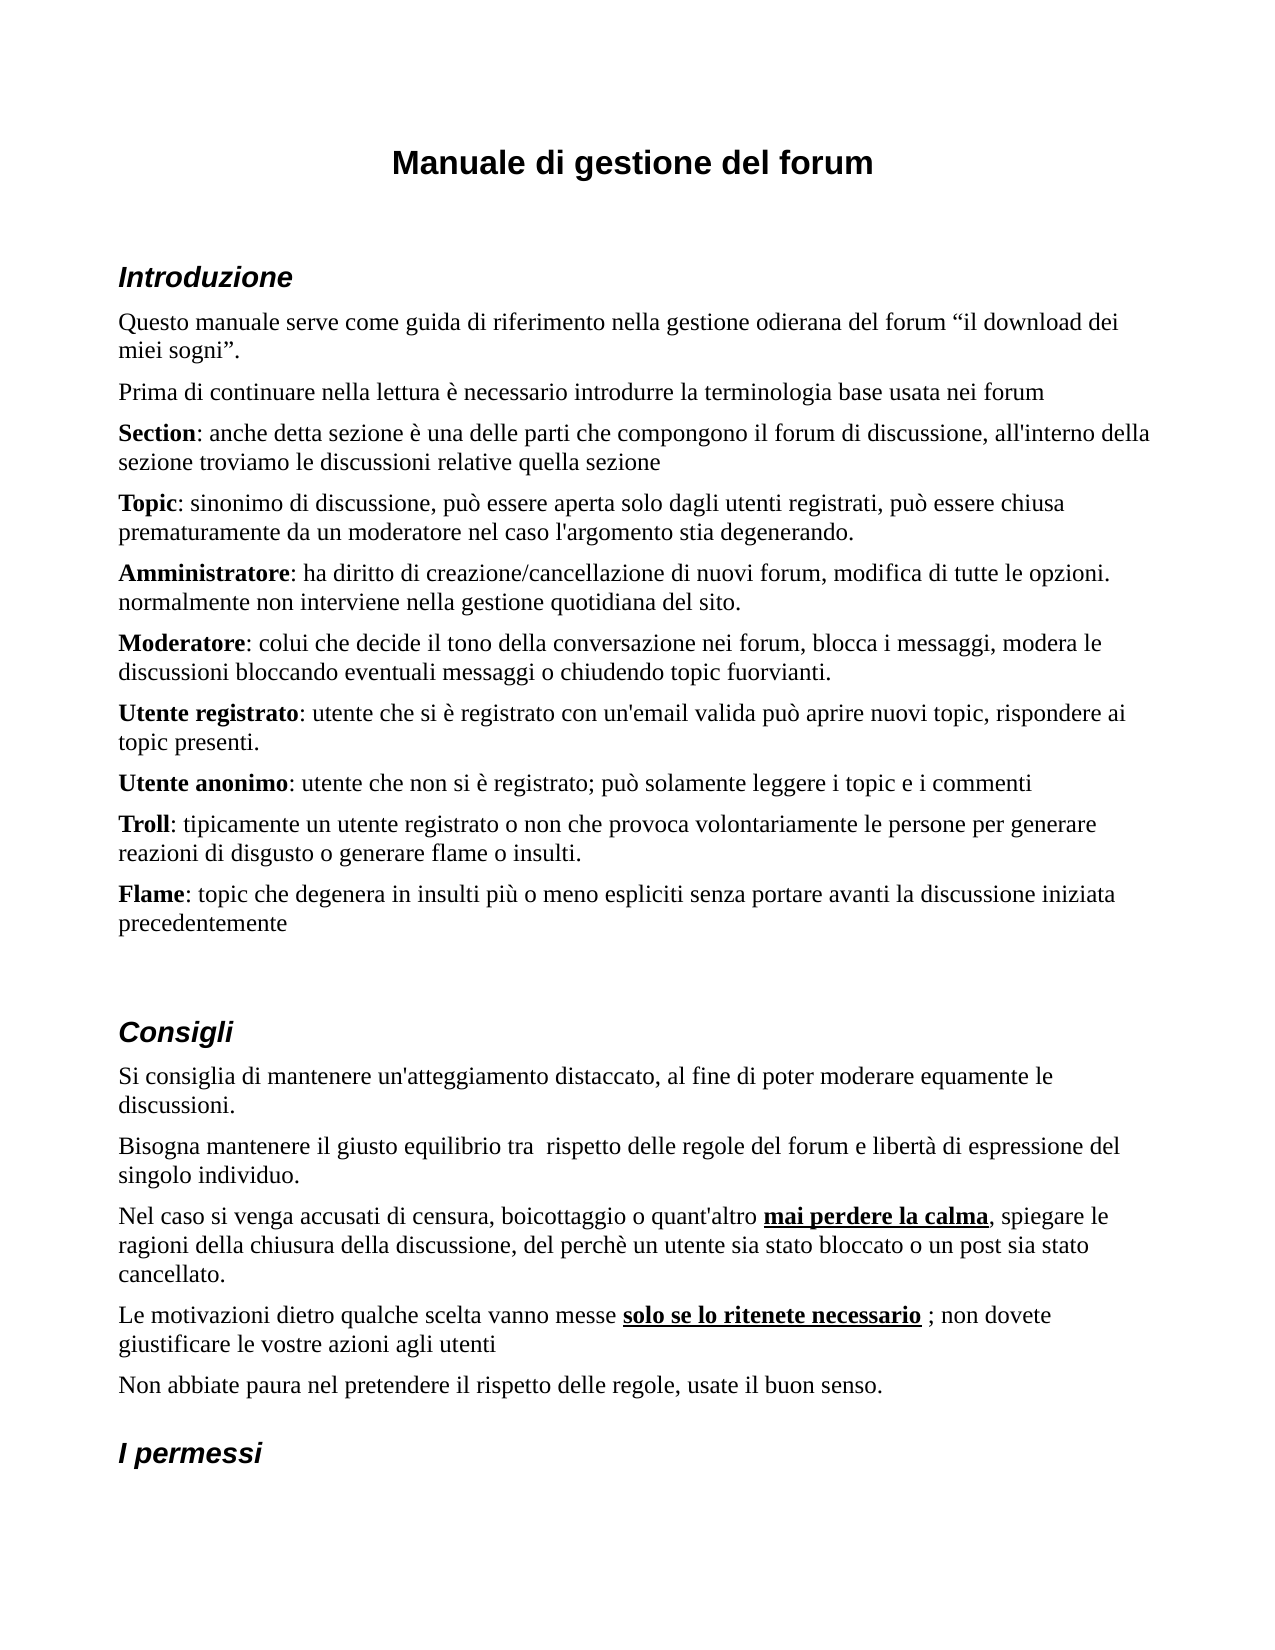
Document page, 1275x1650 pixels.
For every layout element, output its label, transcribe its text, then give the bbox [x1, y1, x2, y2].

text Amministratore: ha diritto di creazione/cancellazione di nuovi forum, modifica di tutte le opzioni. normalmente non interviene nella gestione quotidiana del sito. [118, 558, 1157, 615]
text Bisogna mantenere il giusto equilibrio tra rispetto delle regole del forum e libertà di espressione del singolo individuo. [118, 1131, 1157, 1189]
text Section: anche detta sezione è una delle parti che compongono il forum di discussione, all'interno della sezione troviamo le discussioni relative quella sezione [118, 418, 1157, 475]
text Topic: sinonimo di discussione, può essere aperta solo dagli utenti registrati, può essere chiusa prematuramente da un moderatore nel caso l'argomento stia degenerando. [118, 488, 1157, 545]
subtitle Manuale di gestione del forum [118, 143, 1157, 182]
text Troll: tipicamente un utente registrato o non che provoca volontariamente le persone per generare reazioni di disgusto o generare flame o insulti. [118, 809, 1157, 867]
text Flame: topic che degenera in insulti più o meno espliciti senza portare avanti la discussione iniziata precedentemente [118, 879, 1157, 937]
subtitle I permessi [118, 1436, 1157, 1470]
text Prima di continuare nella lettura è necessario introdurre la terminologia base usata nei forum [118, 377, 1157, 405]
text Non abbiate paura nel pretendere il rispetto delle regole, usate il buon senso. [118, 1370, 1157, 1399]
text Nel caso si venga accusati di censura, boicottaggio o quant'altro mai perdere la calma, spiegare le ragioni della chiusura della discussione, del perchè un utente sia stato bloccato o un post sia stato cancellato. [118, 1201, 1157, 1288]
text Utente registrato: utente che si è registrato con un'email valida può aprire nuovi topic, rispondere ai topic presenti. [118, 698, 1157, 755]
text Questo manuale serve come guida di riferimento nella gestione odierana del forum “il download dei miei sogni”. [118, 307, 1157, 364]
subtitle Introduzione [118, 261, 1157, 294]
text Si consiglia di mantenere un'atteggiamento distaccato, al fine di poter moderare equamente le discussioni. [118, 1061, 1157, 1119]
subtitle Consigli [118, 1015, 1157, 1049]
text Utente anonimo: utente che non si è registrato; può solamente leggere i topic e i commenti [118, 768, 1157, 797]
text Moderatore: colui che decide il tono della conversazione nei forum, blocca i messaggi, modera le discussioni bloccando eventuali messaggi o chiudendo topic fuorvianti. [118, 628, 1157, 685]
text Le motivazioni dietro qualche scelta vanno messe solo se lo ritenete necessario ; non dovete giustificare le vostre azioni agli utenti [118, 1300, 1157, 1358]
